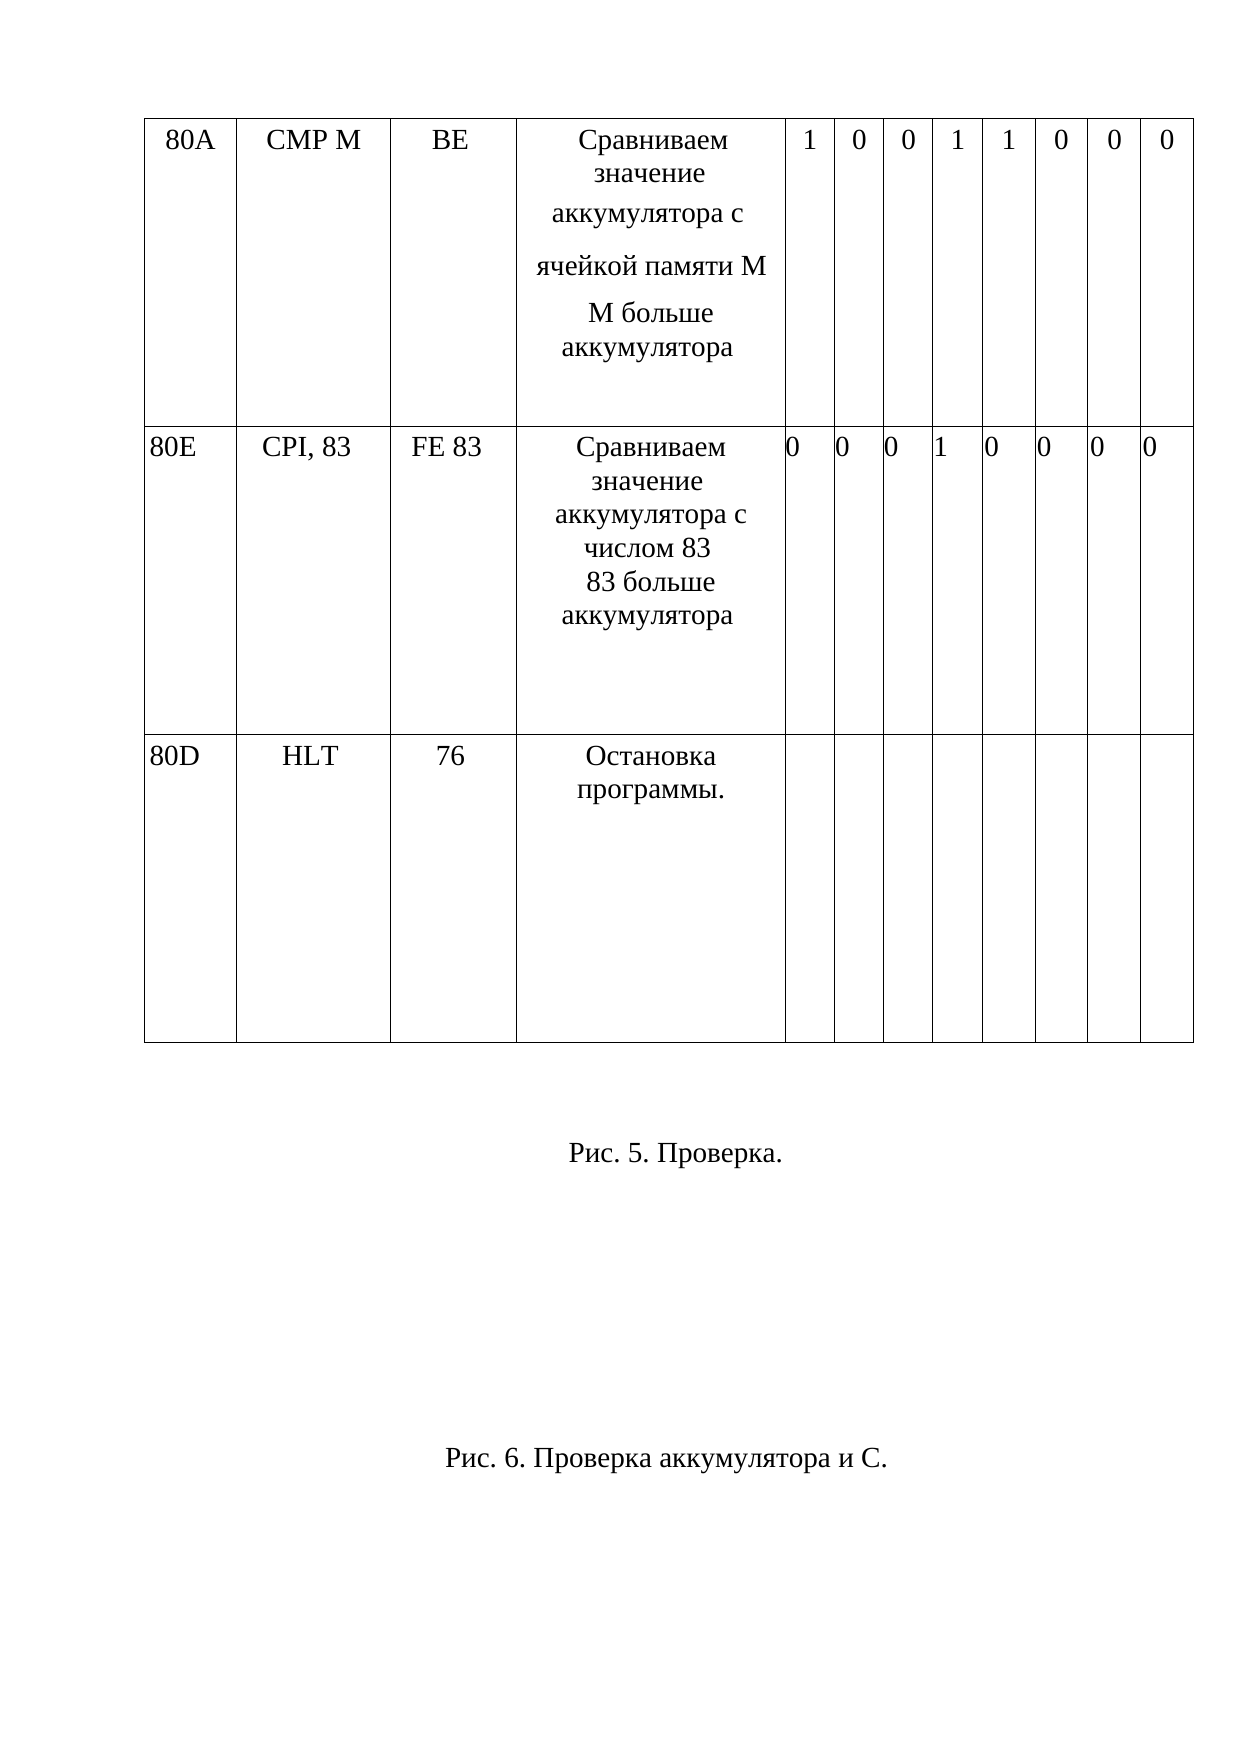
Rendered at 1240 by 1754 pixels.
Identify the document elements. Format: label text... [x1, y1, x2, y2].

table_cell 1 [983, 119, 1035, 426]
table_cell FE 83 [391, 427, 516, 734]
table_cell 0 [835, 119, 883, 426]
table_cell 80D [145, 735, 236, 1042]
table_cell [983, 735, 1035, 1042]
table_cell 0 [884, 427, 932, 734]
table_cell [884, 735, 932, 1042]
table_cell 0 [835, 427, 883, 734]
table_cell 76 [391, 735, 516, 1042]
table_cell 1 [933, 427, 982, 734]
table_cell [835, 735, 883, 1042]
table_cell CMP M [237, 119, 390, 426]
table_cell 80A [145, 119, 236, 426]
table_cell [786, 735, 834, 1042]
table_cell 0 [1088, 119, 1140, 426]
table_cell 0 [1036, 427, 1087, 734]
table_cell [933, 735, 982, 1042]
table_cell 0 [786, 427, 834, 734]
table_cell 0 [1141, 119, 1193, 426]
table_cell Сравниваем значение аккумулятора с числом 83 83 больше аккумулятора [517, 427, 785, 734]
table_cell 0 [1088, 427, 1140, 734]
table_cell 1 [933, 119, 982, 426]
table_cell CPI, 83 [237, 427, 390, 734]
table_cell 0 [1036, 119, 1087, 426]
text Рис. 5. Проверка. [568, 1135, 1152, 1169]
table_cell HLT [237, 735, 390, 1042]
table_cell Сравниваем значение аккумулятора с ячейкой памяти M M больше аккумулятора [517, 119, 785, 426]
text Рис. 6. Проверка аккумулятора и C. [177, 1440, 1163, 1473]
table_cell 1 [786, 119, 834, 426]
table_cell [1036, 735, 1087, 1042]
table_cell 0 [983, 427, 1035, 734]
table_cell BE [391, 119, 516, 426]
table_cell 80E [145, 427, 236, 734]
table_cell [1088, 735, 1140, 1042]
table_cell 0 [884, 119, 932, 426]
table_cell [1141, 735, 1193, 1042]
table_cell Остановка программы. [517, 735, 785, 1042]
table_cell 0 [1141, 427, 1193, 734]
